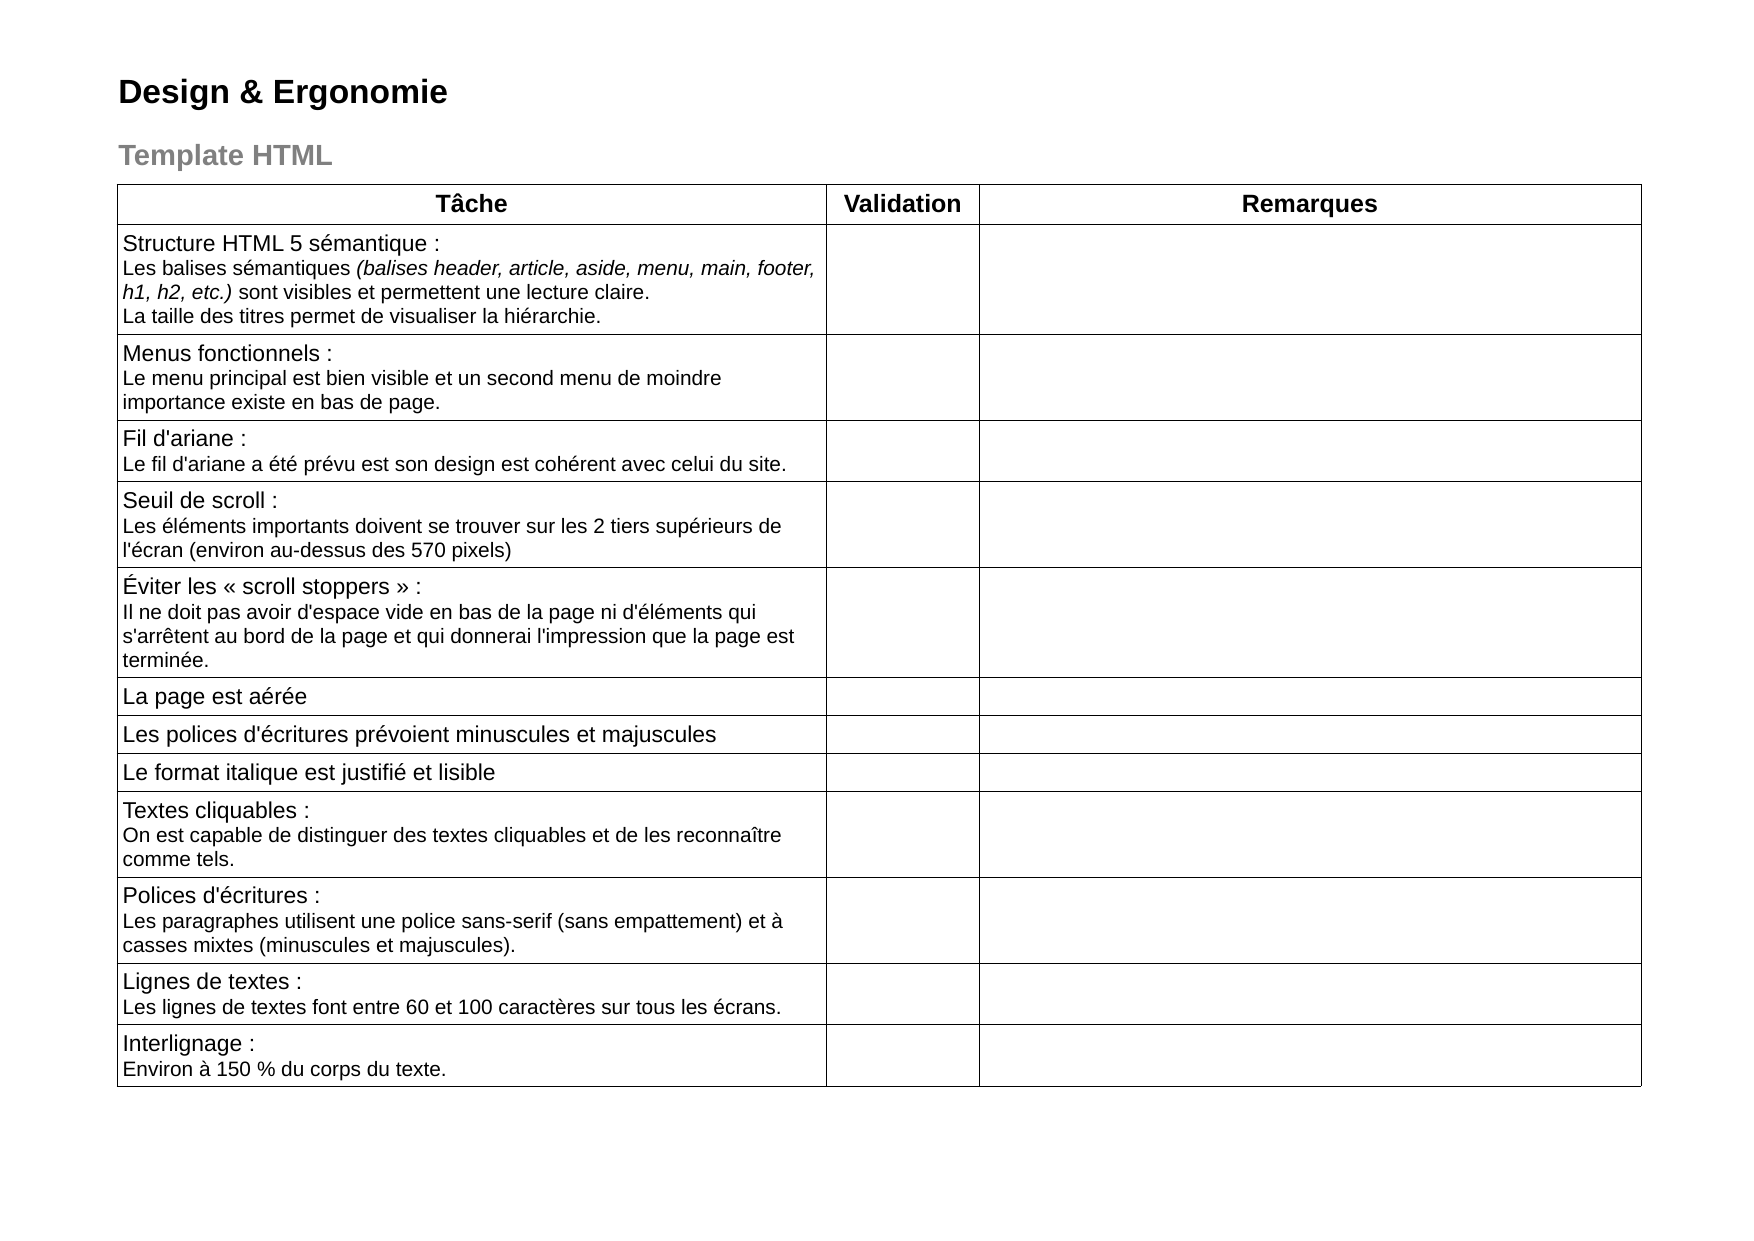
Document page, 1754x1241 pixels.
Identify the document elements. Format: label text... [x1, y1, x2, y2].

table_cell [980, 335, 1641, 419]
table_cell Fil d'ariane : Le fil d'ariane a été prévu est son design est cohérent avec celui du site. [118, 421, 826, 481]
table_cell [827, 482, 979, 567]
table_cell [827, 754, 979, 791]
table_cell [980, 1025, 1641, 1086]
table_cell [980, 792, 1641, 877]
table_cell Éviter les « scroll stoppers » : Il ne doit pas avoir d'espace vide en bas de la page ni d'éléments qui s'arrêtent au bord de la page et qui donnerai l'impression que la page est terminée. [118, 568, 826, 677]
table_header Validation [827, 185, 979, 224]
table_cell [827, 421, 979, 481]
table_cell [827, 878, 979, 962]
table_cell Menus fonctionnels : Le menu principal est bien visible et un second menu de moindre importance existe en bas de page. [118, 335, 826, 419]
table_cell [980, 482, 1641, 567]
table_cell Textes cliquables : On est capable de distinguer des textes cliquables et de les reconnaître comme tels. [118, 792, 826, 877]
table_cell Seuil de scroll : Les éléments importants doivent se trouver sur les 2 tiers supérieurs de l'écran (environ au-dessus des 570 pixels) [118, 482, 826, 567]
table_cell [827, 964, 979, 1024]
table_cell Polices d'écritures : Les paragraphes utilisent une police sans-serif (sans empattement) et à casses mixtes (minuscules et majuscules). [118, 878, 826, 962]
table_cell [980, 678, 1641, 715]
table_cell Le format italique est justifié et lisible [118, 754, 826, 791]
table_header Tâche [118, 185, 826, 224]
table_cell [980, 716, 1641, 753]
table_cell Les polices d'écritures prévoient minuscules et majuscules [118, 716, 826, 753]
table_cell [827, 1025, 979, 1086]
table_cell [827, 335, 979, 419]
table_cell [827, 225, 979, 334]
table_cell La page est aérée [118, 678, 826, 715]
table_cell [980, 964, 1641, 1024]
table_cell [980, 568, 1641, 677]
table_cell [827, 678, 979, 715]
subtitle Template HTML [118, 138, 1636, 171]
table_cell Interlignage : Environ à 150 % du corps du texte. [118, 1025, 826, 1086]
table_cell [827, 716, 979, 753]
table_cell [980, 421, 1641, 481]
table_cell [980, 225, 1641, 334]
table_cell Lignes de textes : Les lignes de textes font entre 60 et 100 caractères sur tous les écrans. [118, 964, 826, 1024]
table_cell Structure HTML 5 sémantique : Les balises sémantiques (balises header, article, aside, menu, main, footer, h1, h2, etc.) sont visibles et permettent une lecture claire. La taille des titres permet de visualiser la hiérarchie. [118, 225, 826, 334]
table_cell [980, 878, 1641, 962]
table_header Remarques [980, 185, 1641, 224]
subtitle Design & Ergonomie [118, 72, 1636, 111]
table_cell [980, 754, 1641, 791]
table_cell [827, 792, 979, 877]
table_cell [827, 568, 979, 677]
